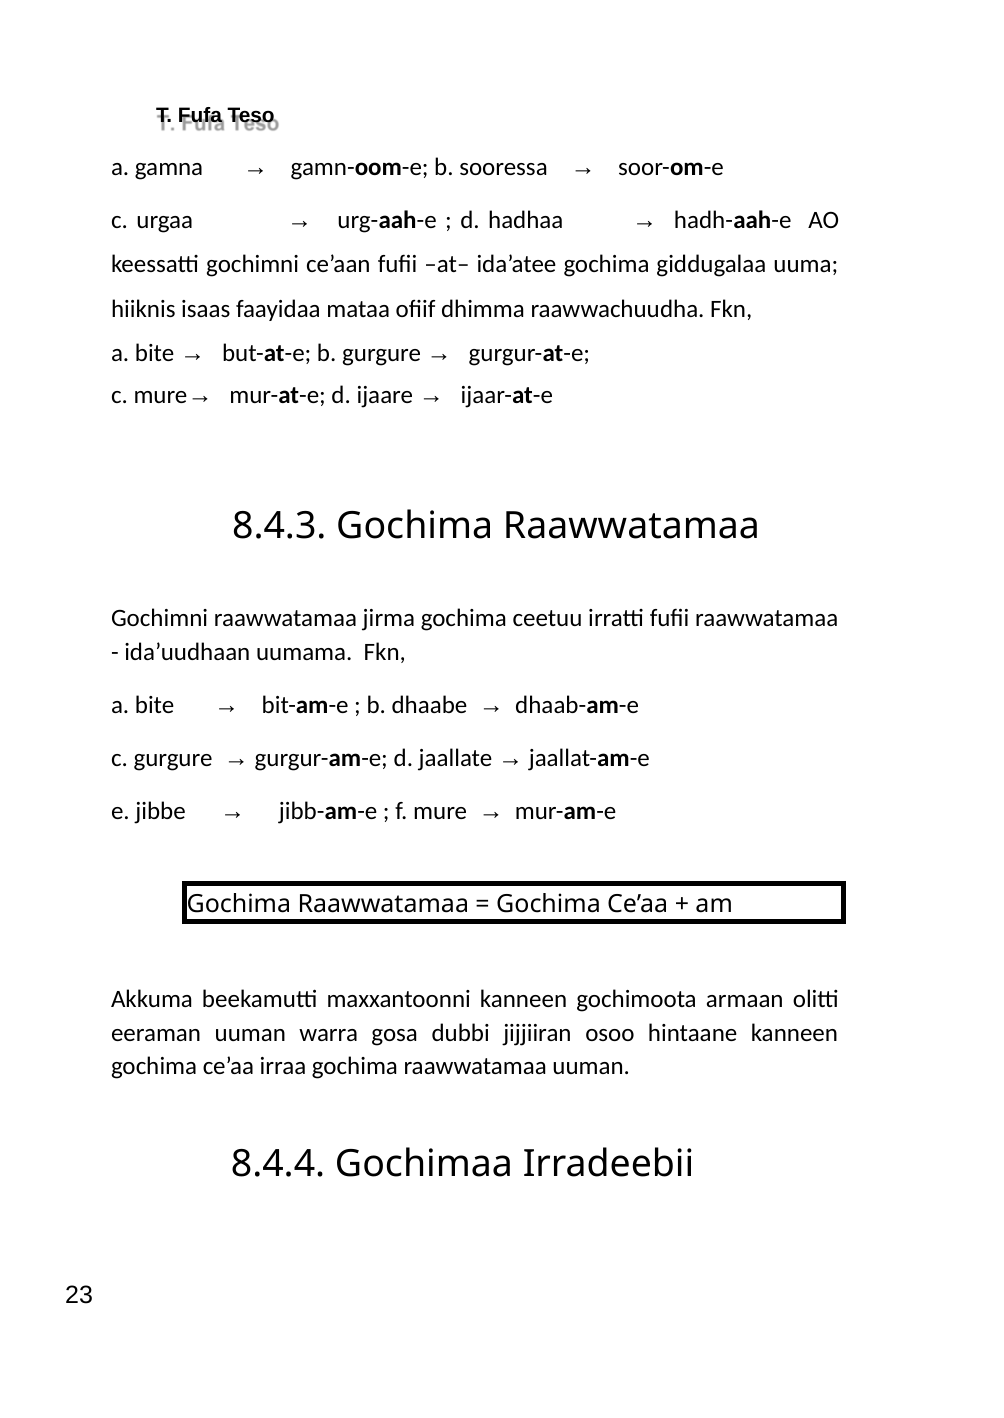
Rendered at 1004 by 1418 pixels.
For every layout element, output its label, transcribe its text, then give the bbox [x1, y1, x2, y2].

text e. jibbe → jibb-am-e ; f. mure → mur-am-e [111, 795, 839, 826]
text c. mure→ mur-at-e; d. ijaare → ijaar-at-e [111, 379, 839, 410]
subtitle 8.4.4. Gochimaa Irradeebii [231, 1136, 846, 1187]
text a. bite → but-at-e; b. gurgure → gurgur-at-e; [111, 337, 839, 368]
text Akkuma beekamutti maxxantoonni kanneen gochimoota armaan olitti eeraman uuman warra gosa dubbi jijjiiran osoo hintaane kanneen gochima ce’aa irraa gochima raawwatamaa uuman. [111, 983, 839, 1081]
text c. urgaa → urg-aah-e ; d. hadhaa → hadh-aah-e AO keessatti gochimni ce’aan fufii –at– ida’atee gochima giddugalaa uuma; hiiknis isaas faayidaa mataa ofiif dhimma raawwachuudha. Fkn, [111, 204, 839, 323]
picture [142, 102, 311, 149]
text Gochima Raawwatamaa = Gochima Ce’aa + am [187, 886, 841, 919]
text a. bite → bit-am-e ; b. dhaabe → dhaab-am-e [111, 689, 839, 719]
text a. gamna → gamn-oom-e; b. sooressa → soor-om-e [111, 151, 839, 182]
subtitle 8.4.3. Gochima Raawwatamaa [109, 499, 846, 550]
text c. gurgure → gurgur-am-e; d. jaallate → jaallat-am-e [111, 742, 839, 773]
text Gochimni raawwatamaa jirma gochima ceetuu irratti fufii raawwatamaa - ida’uudhaan uumama. Fkn, [111, 602, 839, 667]
